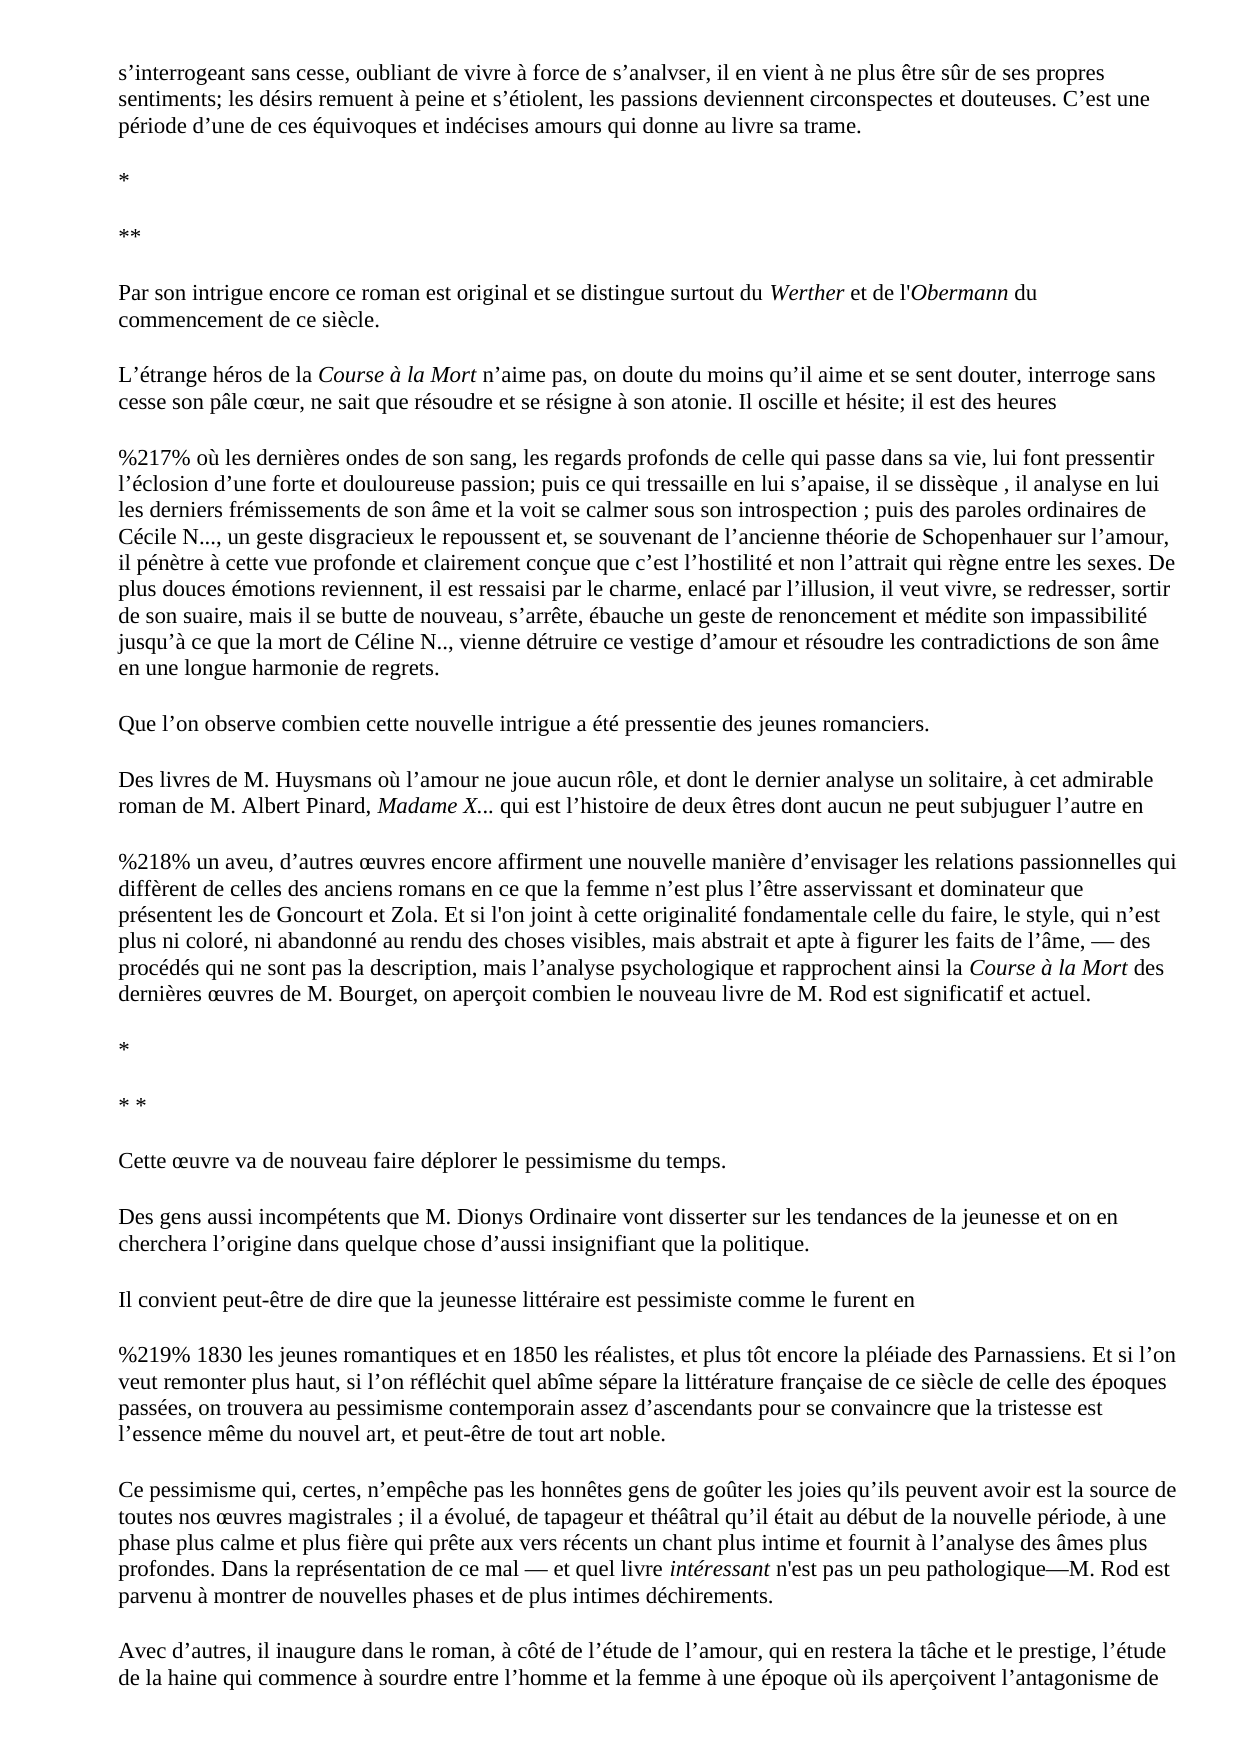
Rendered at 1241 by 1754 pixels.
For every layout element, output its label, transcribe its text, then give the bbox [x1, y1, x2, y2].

text Que l’on observe combien cette nouvelle intrigue a été pressentie des jeunes romanciers. [118, 710, 1181, 737]
text ** [118, 223, 1181, 250]
text %219% 1830 les jeunes romantiques et en 1850 les réalistes, et plus tôt encore la pléiade des Parnassiens. Et si l’on veut remonter plus haut, si l’on réfléchit quel abîme sépare la littérature française de ce siècle de celle des époques passées, on trouvera au pessimisme contemporain assez d’ascendants pour se convaincre que la tristesse est l’essence même du nouvel art, et peut-être de tout art noble. [118, 1341, 1181, 1447]
text %218% un aveu, d’autres œuvres encore affirment une nouvelle manière d’envisager les relations passionnelles qui diffèrent de celles des anciens romans en ce que la femme n’est plus l’être asservissant et dominateur que présentent les de Goncourt et Zola. Et si l'on joint à cette originalité fondamentale celle du faire, le style, qui n’est plus ni coloré, ni abandonné au rendu des choses visibles, mais abstrait et apte à figurer les faits de l’âme, — des procédés qui ne sont pas la description, mais l’analyse psychologique et rapprochent ainsi la Course à la Mort des dernières œuvres de M. Bourget, on aperçoit combien le nouveau livre de M. Rod est significatif et actuel. [118, 848, 1181, 1006]
text Des livres de M. Huysmans où l’amour ne joue aucun rôle, et dont le dernier analyse un solitaire, à cet admirable roman de M. Albert Pinard, Madame X... qui est l’histoire de deux êtres dont aucun ne peut subjuguer l’autre en [118, 766, 1181, 819]
text Par son intrigue encore ce roman est original et se distingue surtout du Werther et de l'Obermann du commencement de ce siècle. [118, 279, 1181, 332]
text * [118, 168, 1181, 194]
text Avec d’autres, il inaugure dans le roman, à côté de l’étude de l’amour, qui en restera la tâche et le prestige, l’étude de la haine qui commence à sourdre entre l’homme et la femme à une époque où ils aperçoivent l’antagonisme de [118, 1638, 1181, 1690]
text Cette œuvre va de nouveau faire déplorer le pessimisme du temps. [118, 1148, 1181, 1174]
text * [118, 1036, 1181, 1062]
text %217% où les dernières ondes de son sang, les regards profonds de celle qui passe dans sa vie, lui font pressentir l’éclosion d’une forte et douloureuse passion; puis ce qui tressaille en lui s’apaise, il se dissèque , il analyse en lui les derniers frémissements de son âme et la voit se calmer sous son introspection ; puis des paroles ordinaires de Cécile N..., un geste disgracieux le repoussent et, se souvenant de l’ancienne théorie de Schopenhauer sur l’amour, il pénètre à cette vue profonde et clairement conçue que c’est l’hostilité et non l’attrait qui règne entre les sexes. De plus douces émotions reviennent, il est ressaisi par le charme, enlacé par l’illusion, il veut vivre, se redresser, sortir de son suaire, mais il se butte de nouveau, s’arrête, ébauche un geste de renoncement et médite son impassibilité jusqu’à ce que la mort de Céline N.., vienne détruire ce vestige d’amour et résoudre les contradictions de son âme en une longue harmonie de regrets. [118, 444, 1181, 681]
text Ce pessimisme qui, certes, n’empêche pas les honnêtes gens de goûter les joies qu’ils peuvent avoir est la source de toutes nos œuvres magistrales ; il a évolué, de tapageur et théâtral qu’il était au début de la nouvelle période, à une phase plus calme et plus fière qui prête aux vers récents un chant plus intime et fournit à l’analyse des âmes plus profondes. Dans la représentation de ce mal — et quel livre intéressant n'est pas un peu pathologique—M. Rod est parvenu à montrer de nouvelles phases et de plus intimes déchirements. [118, 1476, 1181, 1608]
text * * [118, 1092, 1181, 1118]
text Il convient peut-être de dire que la jeunesse littéraire est pessimiste comme le furent en [118, 1286, 1181, 1312]
text L’étrange héros de la Course à la Mort n’aime pas, on doute du moins qu’il aime et se sent douter, interroge sans cesse son pâle cœur, ne sait que résoudre et se résigne à son atonie. Il oscille et hésite; il est des heures [118, 361, 1181, 414]
text s’interrogeant sans cesse, oubliant de vivre à force de s’analvser, il en vient à ne plus être sûr de ses propres sentiments; les désirs remuent à peine et s’étiolent, les passions deviennent circonspectes et douteuses. C’est une période d’une de ces équivoques et indécises amours qui donne au livre sa trame. [118, 59, 1181, 138]
text Des gens aussi incompétents que M. Dionys Ordinaire vont disserter sur les tendances de la jeunesse et on en cherchera l’origine dans quelque chose d’aussi insignifiant que la politique. [118, 1203, 1181, 1256]
